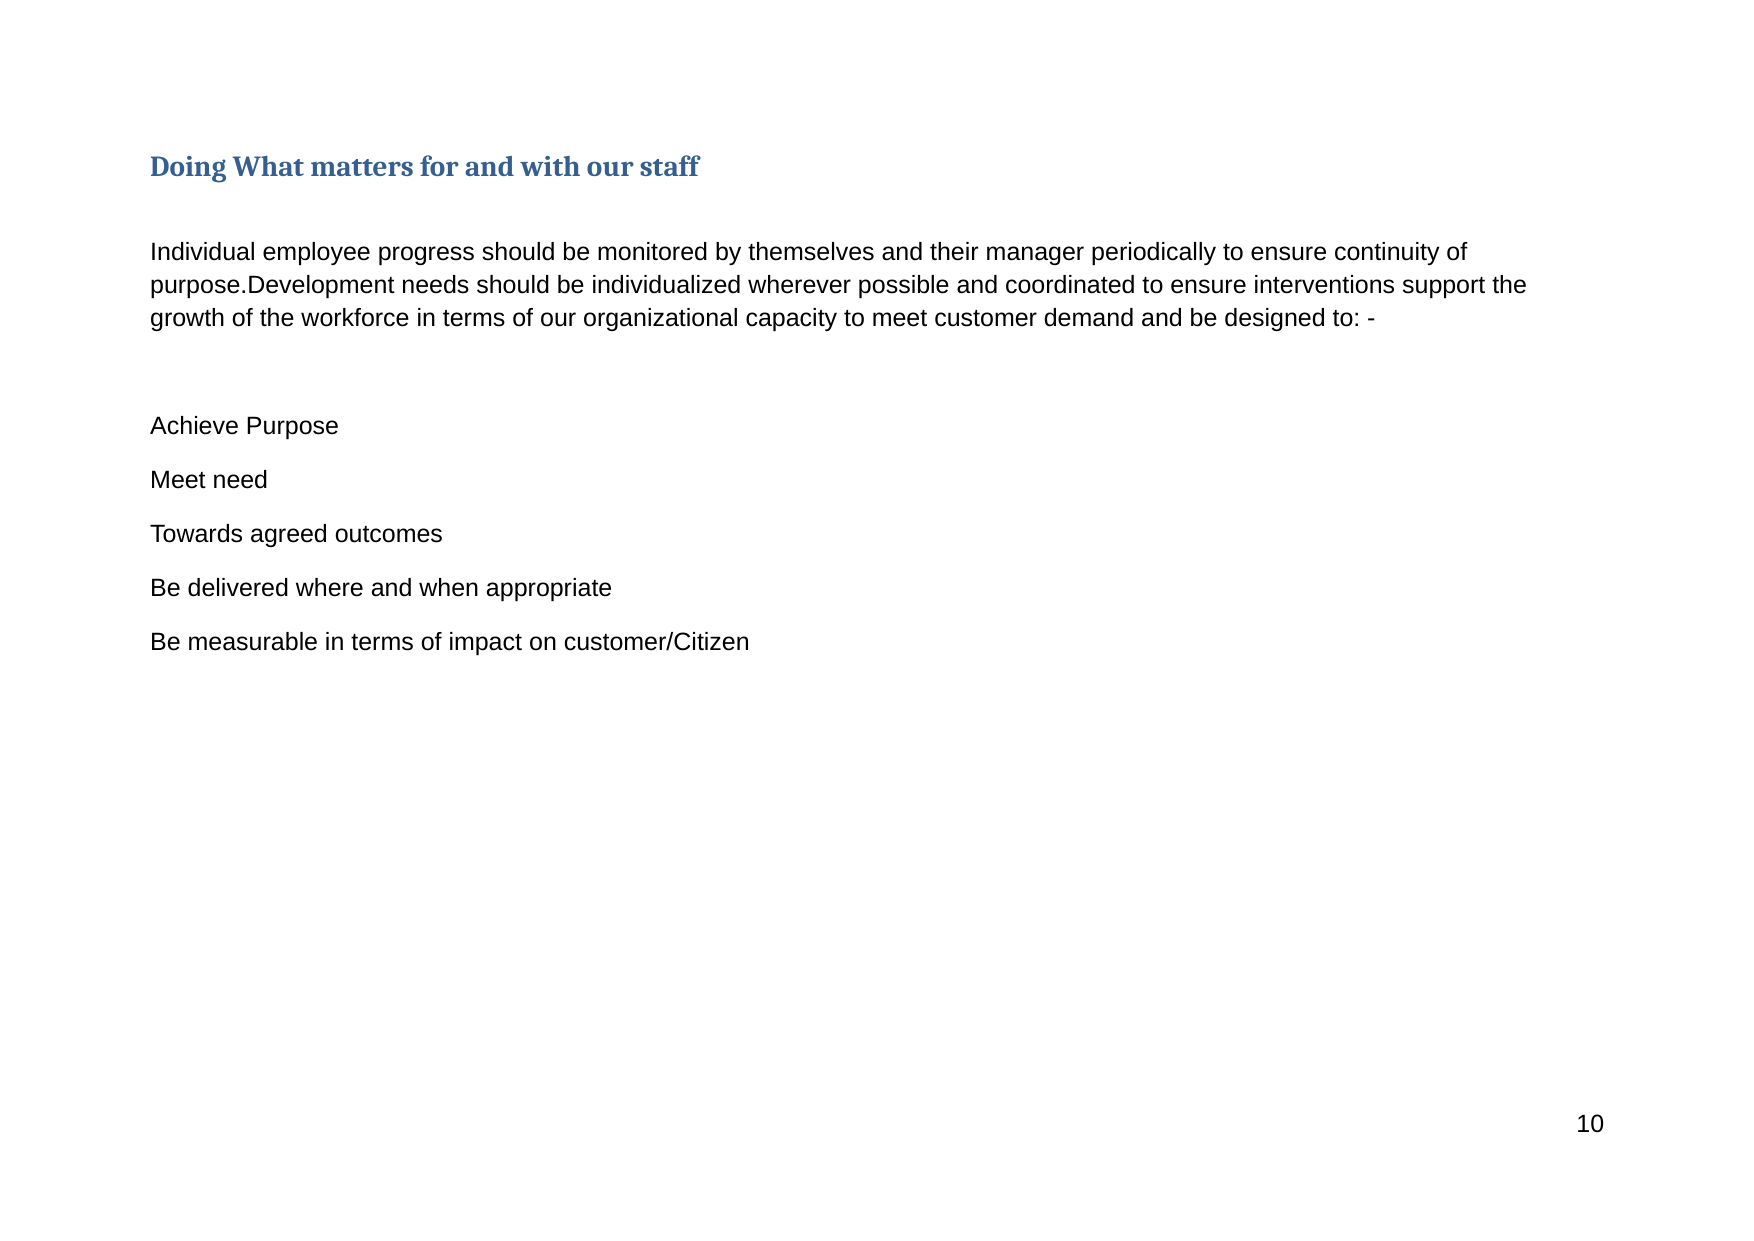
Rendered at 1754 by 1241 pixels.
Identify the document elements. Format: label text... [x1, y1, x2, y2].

text Be measurable in terms of impact on customer/Citizen [150, 627, 1604, 655]
text Meet need [150, 465, 1604, 494]
text Towards agreed outcomes [150, 519, 1604, 548]
text Achieve Purpose [150, 411, 1604, 440]
text Be delivered where and when appropriate [150, 573, 1604, 601]
text Individual employee progress should be monitored by themselves and their manager periodically to ensure continuity of purpose.Development needs should be individualized wherever possible and coordinated to ensure interventions support the growth of the workforce in terms of our organizational capacity to meet customer demand and be designed to: - [150, 237, 1604, 332]
subtitle Doing What matters for and with our staff [150, 150, 1604, 183]
